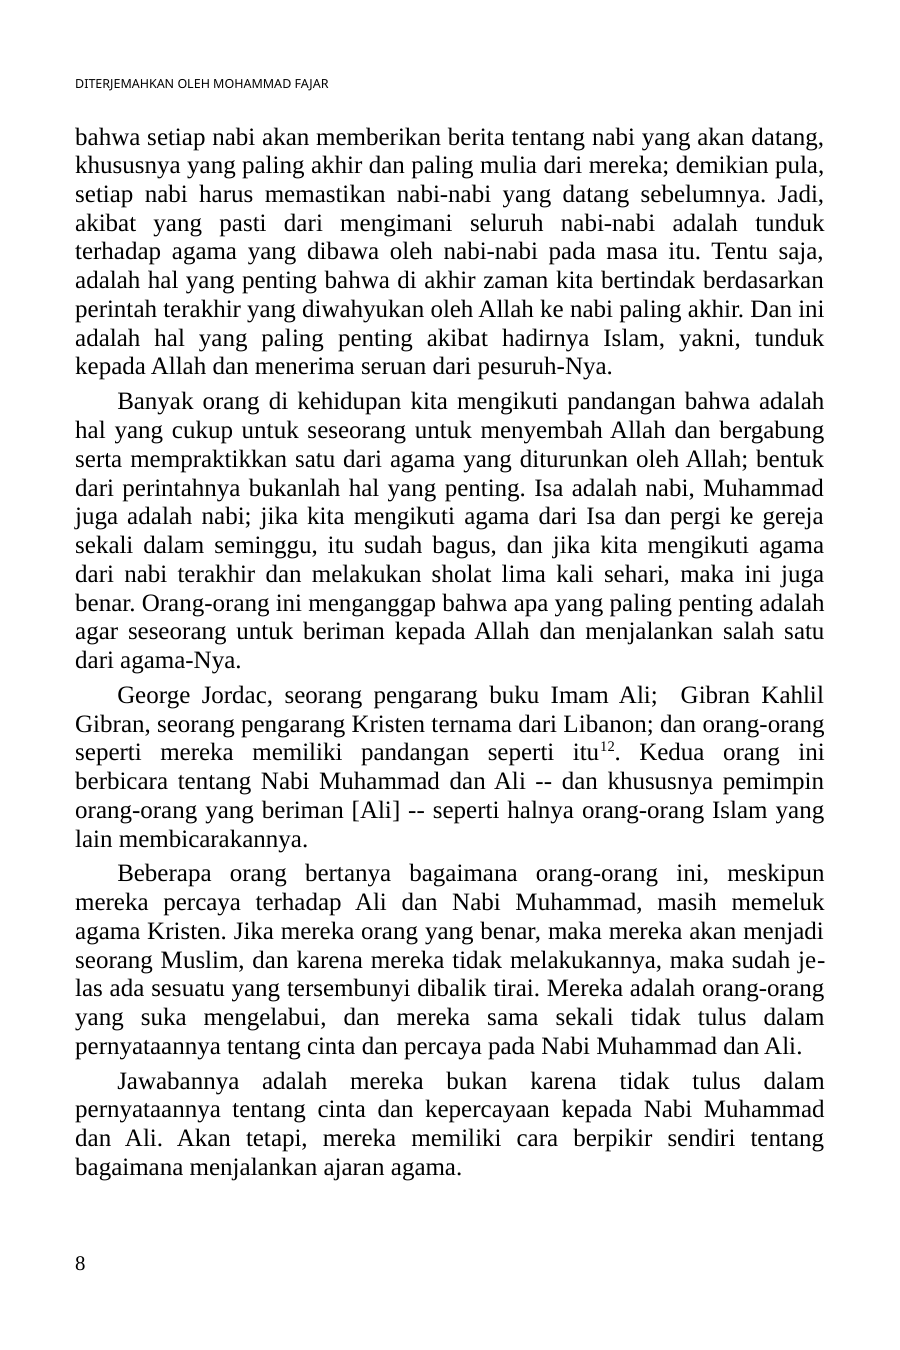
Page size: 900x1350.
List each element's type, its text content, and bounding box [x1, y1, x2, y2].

text George Jordac, seorang pengarang buku Imam Ali; Gibran Kahlil Gibran, seorang pengarang Kristen ternama dari Libanon; dan orang-orang seperti mereka memiliki pandangan seperti itu. Kedua orang ini berbicara tentang Nabi Muhammad dan Ali -- dan khususnya pemimpin orang-orang yang beriman [Ali] -- seperti halnya orang-orang Islam yang lain membicarakannya. [75, 680, 825, 852]
text Beberapa orang bertanya bagaimana orang-orang ini, meskipun mereka percaya terhadap Ali dan Nabi Muhammad, masih memeluk agama Kristen. Jika mereka orang yang benar, maka mereka akan menjadi seorang Muslim, dan karena mereka tidak melakukannya, maka sudah je­las ada sesuatu yang tersembunyi dibalik tirai. Mereka adalah orang-orang yang suka mengelabui, dan mereka sama sekali tidak tulus dalam pernyataannya tentang cinta dan percaya pada Nabi Muhammad dan Ali. [75, 858, 825, 1060]
text Jawabannya adalah mereka bukan karena tidak tulus dalam pernyataannya tentang cinta dan kepercayaan kepada Nabi Muhammad dan Ali. Akan tetapi, mereka memiliki cara berpikir sendiri tentang bagaimana menjalankan ajaran agama. [75, 1066, 825, 1181]
text Banyak orang di kehidupan kita mengikuti pandangan bahwa adalah hal yang cukup untuk seseorang untuk menyembah Allah dan bergabung serta mempraktikkan satu dari agama yang diturunkan oleh Allah; bentuk dari perintahnya bukanlah hal yang penting. Isa adalah nabi, Muhammad juga adalah nabi; jika kita mengikuti agama dari Isa dan pergi ke gereja sekali dalam seminggu, itu sudah bagus, dan jika kita mengikuti agama dari nabi terakhir dan melakukan sholat lima kali sehari, maka ini juga benar. Orang-orang ini menganggap bahwa apa yang paling penting adalah agar seseorang untuk beriman kepada Allah dan menjalankan salah satu dari agama-Nya. [75, 386, 825, 674]
text bahwa setiap nabi akan memberikan berita tentang nabi yang akan datang, khususnya yang paling akhir dan paling mulia dari mereka; demikian pula, setiap nabi harus memastikan nabi-nabi yang datang sebelumnya. Jadi, akibat yang pasti dari mengimani seluruh nabi-nabi adalah tunduk terhadap agama yang dibawa oleh nabi-nabi pada masa itu. Tentu saja, adalah hal yang penting bahwa di akhir zaman kita bertindak berdasarkan perintah terakhir yang diwahyukan oleh Allah ke nabi paling akhir. Dan ini adalah hal yang paling penting akibat hadirnya Islam, yakni, tunduk kepada Allah dan menerima seruan dari pesuruh-Nya. [75, 122, 825, 380]
